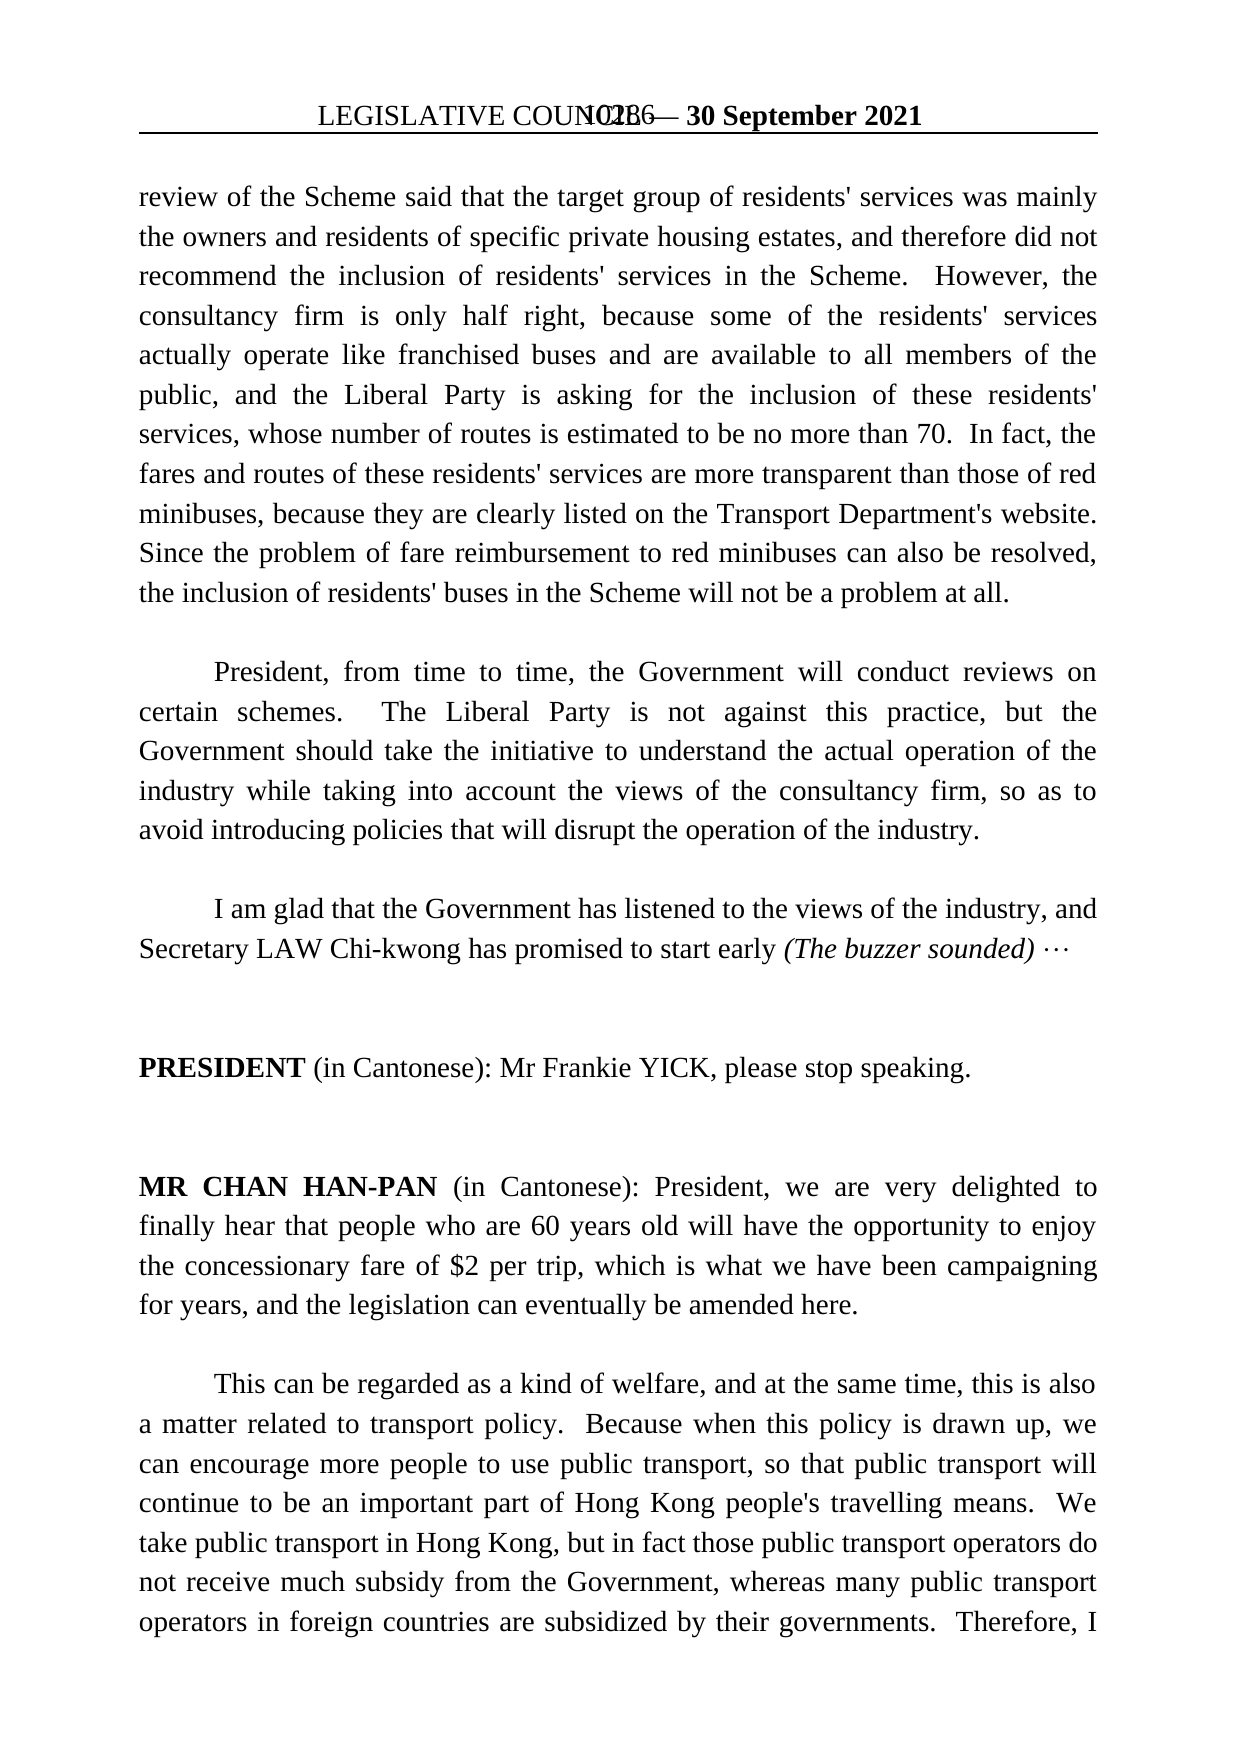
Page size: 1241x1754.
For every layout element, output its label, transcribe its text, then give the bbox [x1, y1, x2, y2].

text PRESIDENT (in Cantonese): Mr Frankie YICK, please stop speaking. [139, 1044, 1098, 1083]
text This can be regarded as a kind of welfare, and at the same time, this is also a matter related to transport policy. Because when this policy is drawn up, we can encourage more people to use public transport, so that public transport will continue to be an important part of Hong Kong people's travelling means. We take public transport in Hong Kong, but in fact those public transport operators do not receive much subsidy from the Government, whereas many public transport operators in foreign countries are subsidized by their governments. Therefore, I [139, 1361, 1098, 1638]
text review of the Scheme said that the target group of residents' services was mainly the owners and residents of specific private housing estates, and therefore did not recommend the inclusion of residents' services in the Scheme. However, the consultancy firm is only half right, because some of the residents' services actually operate like franchised buses and are available to all members of the public, and the Liberal Party is asking for the inclusion of these residents' services, whose number of routes is estimated to be no more than 70. In fact, the fares and routes of these residents' services are more transparent than those of red minibuses, because they are clearly listed on the Transport Department's website. Since the problem of fare reimbursement to red minibuses can also be resolved, the inclusion of residents' buses in the Scheme will not be a problem at all. [139, 173, 1098, 608]
text I am glad that the Government has listened to the views of the industry, and Secretary LAW Chi-kwong has promised to start early (The buzzer sounded)  [139, 886, 1098, 965]
text MR CHAN HAN-PAN (in Cantonese): President, we are very delighted to finally hear that people who are 60 years old will have the opportunity to enjoy the concessionary fare of $2 per trip, which is what we have been campaigning for years, and the legislation can eventually be amended here. [139, 1163, 1098, 1321]
text President, from time to time, the Government will conduct reviews on certain schemes. The Liberal Party is not against this practice, but the Government should take the initiative to understand the actual operation of the industry while taking into account the views of the consultancy firm, so as to avoid introducing policies that will disrupt the operation of the industry. [139, 648, 1098, 846]
